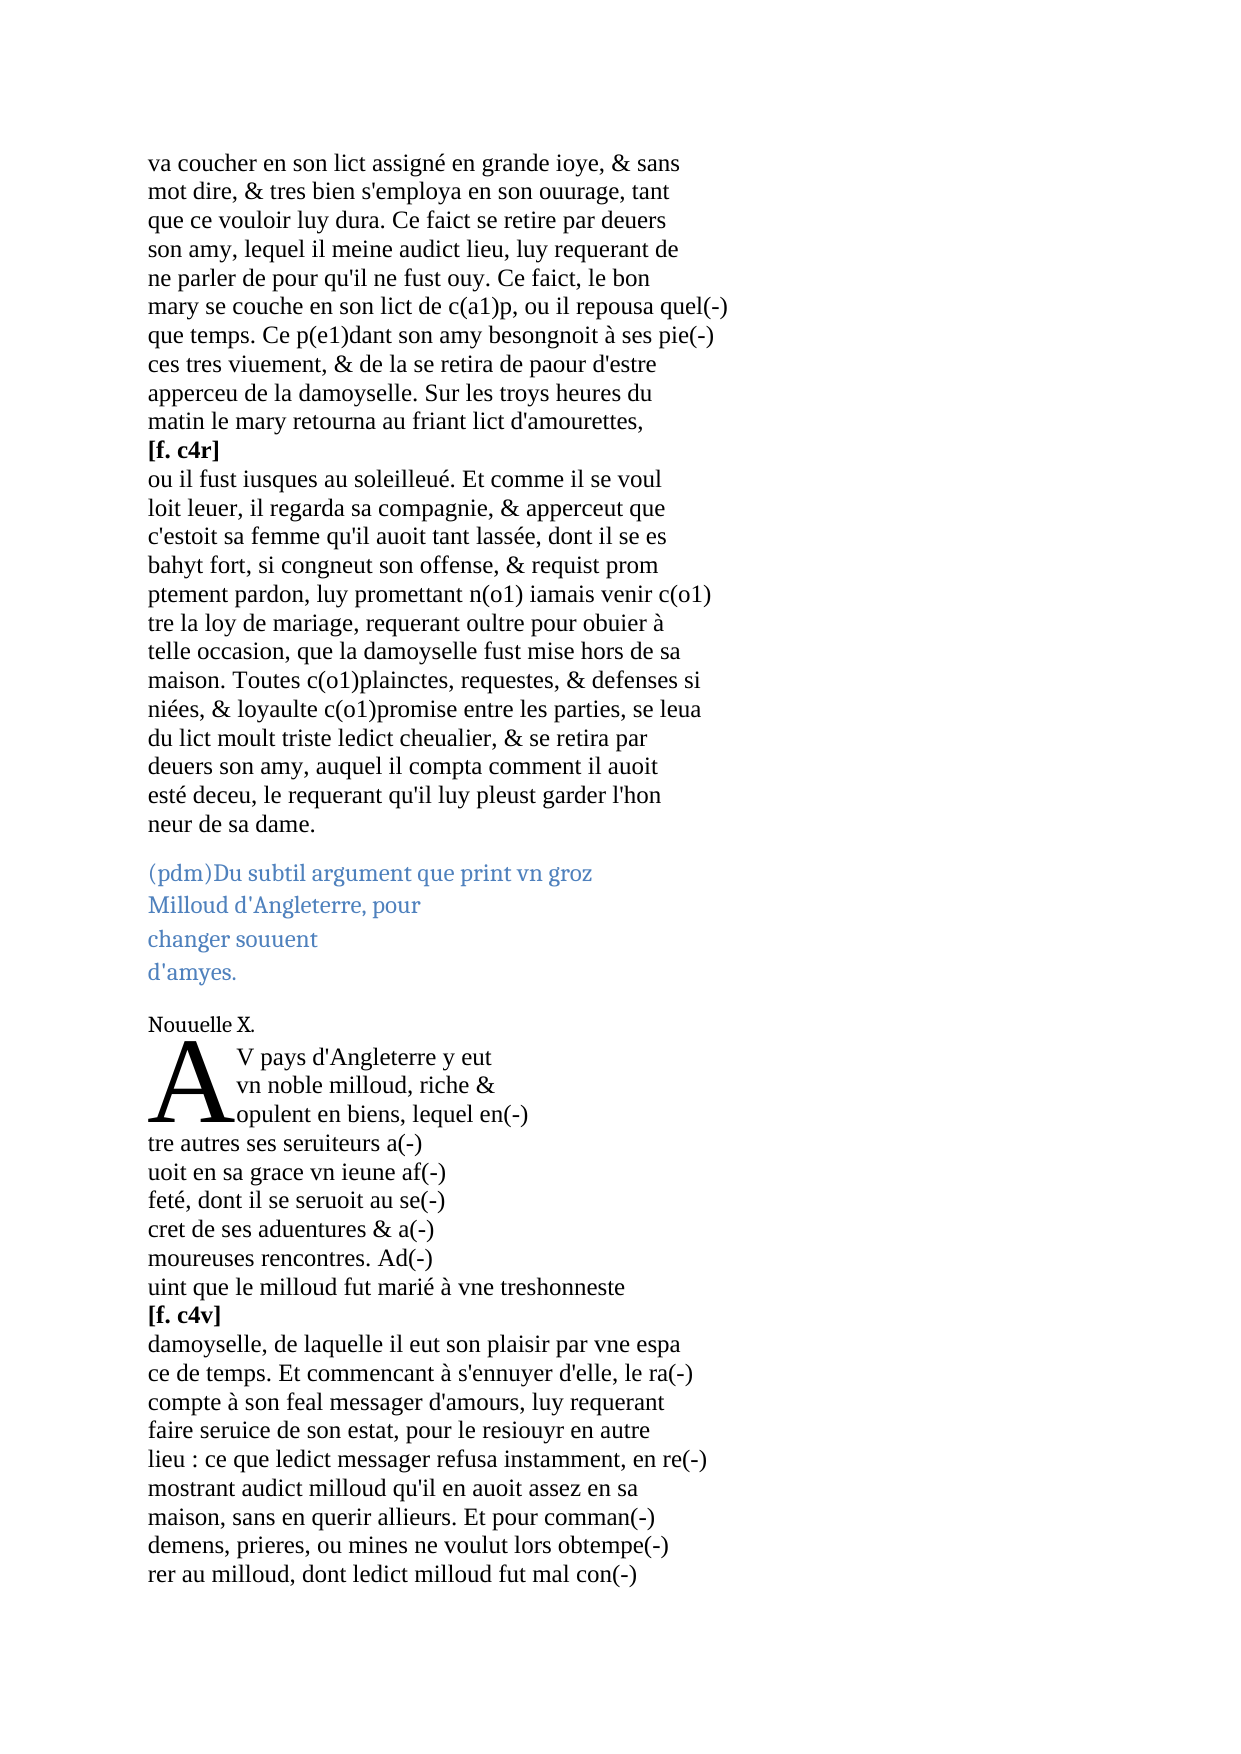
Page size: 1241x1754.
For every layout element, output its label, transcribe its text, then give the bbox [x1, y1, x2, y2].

subtitle Nouuelle X. [148, 1011, 1093, 1038]
text AV pays d'Angleterre y eut vn noble milloud, riche & opulent en biens, lequel en(-) tre autres ses seruiteurs a(-) uoit en sa grace vn ieune af(-) feté, dont il se seruoit au se(-) cret de ses aduentures & a(-) moureuses rencontres. Ad(-) uint que le milloud fut marié à vne treshonneste [f. c4v] damoyselle, de laquelle il eut son plaisir par vne espa ce de temps. Et commencant à s'ennuyer d'elle, le ra(-) compte à son feal messager d'amours, luy requerant faire seruice de son estat, pour le resiouyr en autre lieu : ce que ledict messager refusa instamment, en re(-) mostrant audict milloud qu'il en auoit assez en sa maison, sans en querir allieurs. Et pour comman(-) demens, prieres, ou mines ne voulut lors obtempe(-) rer au milloud, dont ledict milloud fut mal con(-) [148, 1042, 1093, 1588]
subtitle (pdm)Du subtil argument que print vn groz Milloud d'Angleterre, pour changer souuent d'amyes. [148, 858, 1093, 986]
text va coucher en son lict assigné en grande ioye, & sans mot dire, & tres bien s'employa en son ouurage, tant que ce vouloir luy dura. Ce faict se retire par deuers son amy, lequel il meine audict lieu, luy requerant de ne parler de pour qu'il ne fust ouy. Ce faict, le bon mary se couche en son lict de c(a1)p, ou il repousa quel(-) que temps. Ce p(e1)dant son amy besongnoit à ses pie(-) ces tres viuement, & de la se retira de paour d'estre apperceu de la damoyselle. Sur les troys heures du matin le mary retourna au friant lict d'amourettes, [f. c4r] ou il fust iusques au soleilleué. Et comme il se voul loit leuer, il regarda sa compagnie, & apperceut que c'estoit sa femme qu'il auoit tant lassée, dont il se es bahyt fort, si congneut son offense, & requist prom ptement pardon, luy promettant n(o1) iamais venir c(o1) tre la loy de mariage, requerant oultre pour obuier à telle occasion, que la damoyselle fust mise hors de sa maison. Toutes c(o1)plainctes, requestes, & defenses si niées, & loyaulte c(o1)promise entre les parties, se leua du lict moult triste ledict cheualier, & se retira par deuers son amy, auquel il compta comment il auoit esté deceu, le requerant qu'il luy pleust garder l'hon neur de sa dame. [148, 148, 1093, 838]
